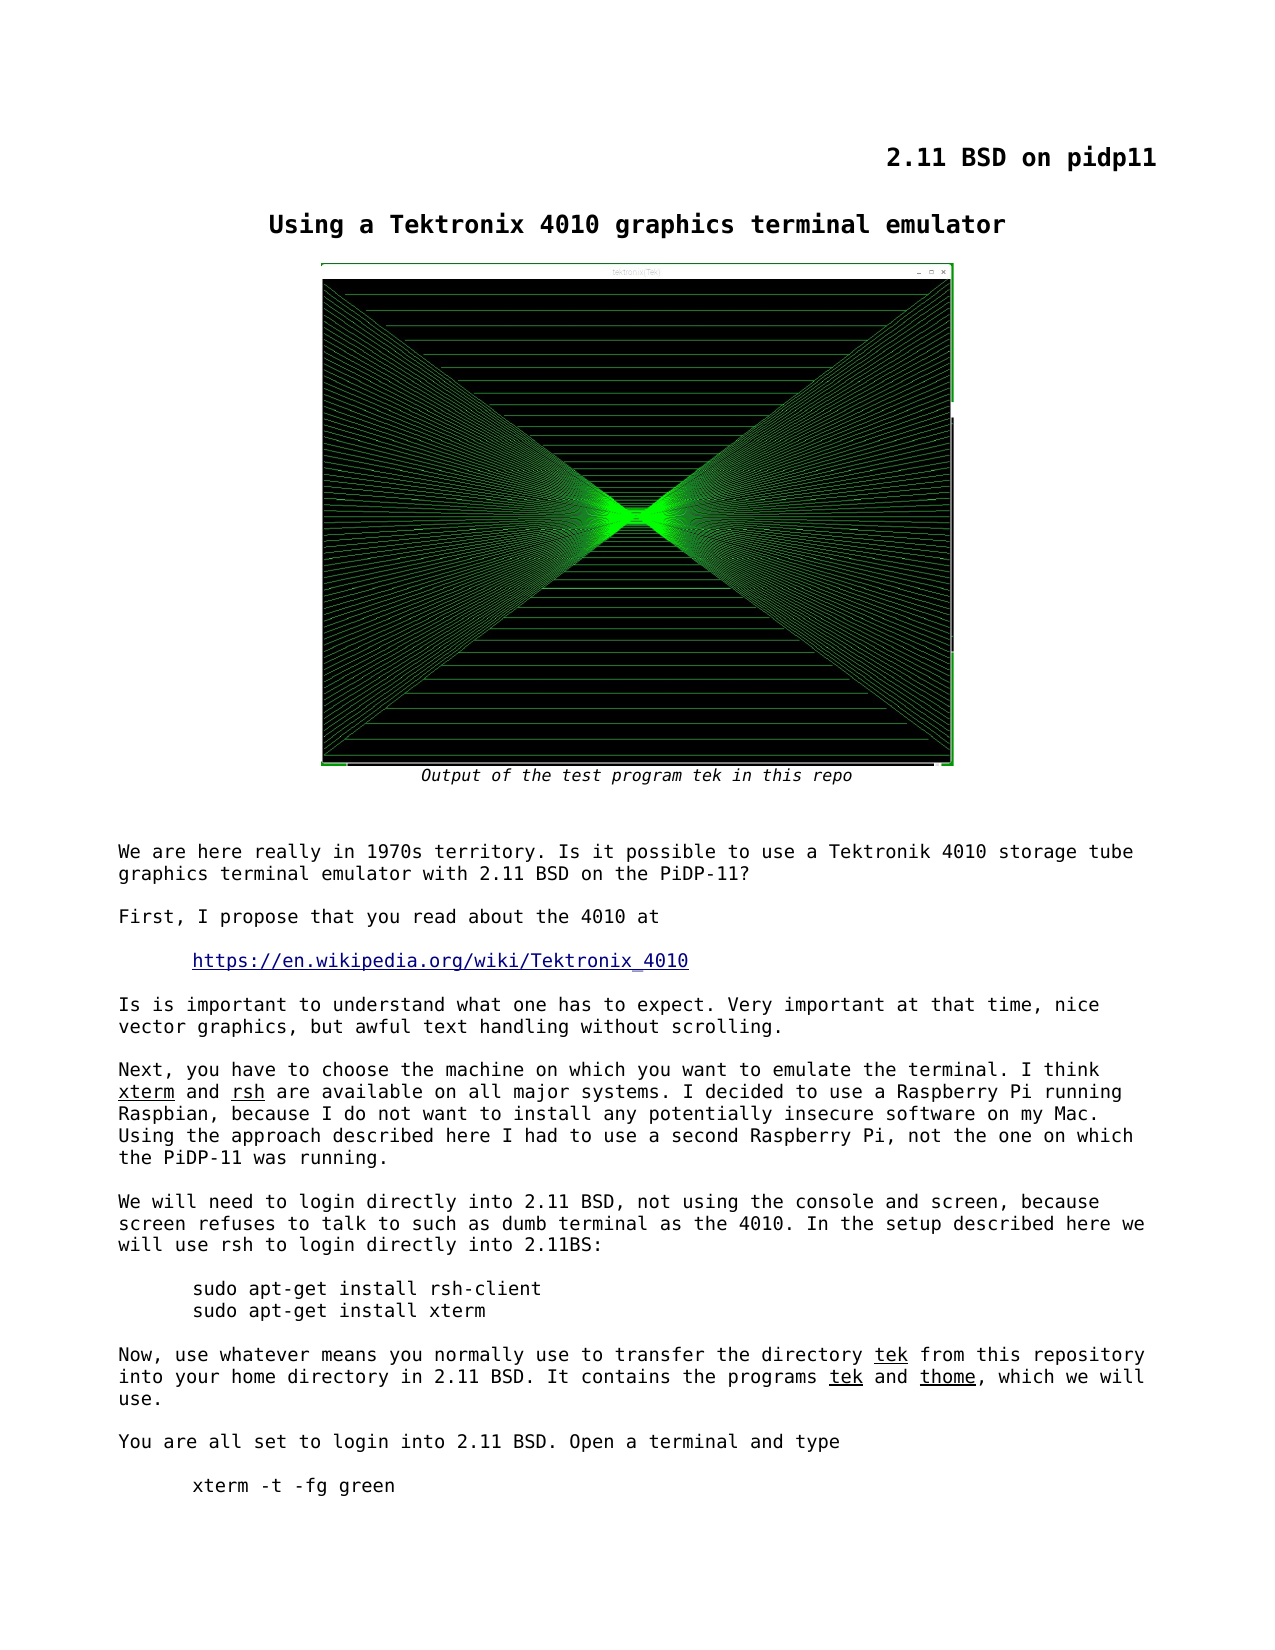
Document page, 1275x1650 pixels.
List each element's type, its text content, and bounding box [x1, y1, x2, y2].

title Using a Tektronix 4010 graphics terminal emulator [118, 210, 1157, 239]
text We will need to login directly into 2.11 BSD, not using the console and screen, because screen refuses to talk to such as dumb terminal as the 4010. In the setup described here we will use rsh to login directly into 2.11BS: [118, 1191, 1157, 1256]
text We are here really in 1970s territory. Is it possible to use a Tektronik 4010 storage tube graphics terminal emulator with 2.11 BSD on the PiDP-11? [118, 841, 1157, 884]
text https://en.wikipedia.org/wiki/Tektronix_4010 [118, 950, 1157, 972]
title 2.11 BSD on pidp11 [118, 143, 1157, 172]
text You are all set to login into 2.11 BSD. Open a terminal and type [118, 1431, 1157, 1453]
text Now, use whatever means you normally use to transfer the directory tek from this repository into your home directory in 2.11 BSD. It contains the programs tek and thome, which we will use. [118, 1344, 1157, 1409]
text Is is important to understand what one has to expect. Very important at that time, nice vector graphics, but awful text handling without scrolling. [118, 994, 1157, 1038]
text Output of the test program tek in this repo [321, 766, 954, 785]
text Next, you have to choose the machine on which you want to emulate the terminal. I think xterm and rsh are available on all major systems. I decided to use a Raspberry Pi running Raspbian, because I do not want to install any potentially insecure software on my Mac. Using the approach described here I had to use a second Raspberry Pi, not the one on which the PiDP-11 was running. [118, 1059, 1157, 1169]
text sudo apt-get install rsh-client [118, 1278, 1157, 1300]
text sudo apt-get install xterm [118, 1300, 1157, 1322]
picture [321, 263, 954, 766]
text xterm -t -fg green [118, 1475, 1157, 1497]
text First, I propose that you read about the 4010 at [118, 906, 1157, 928]
